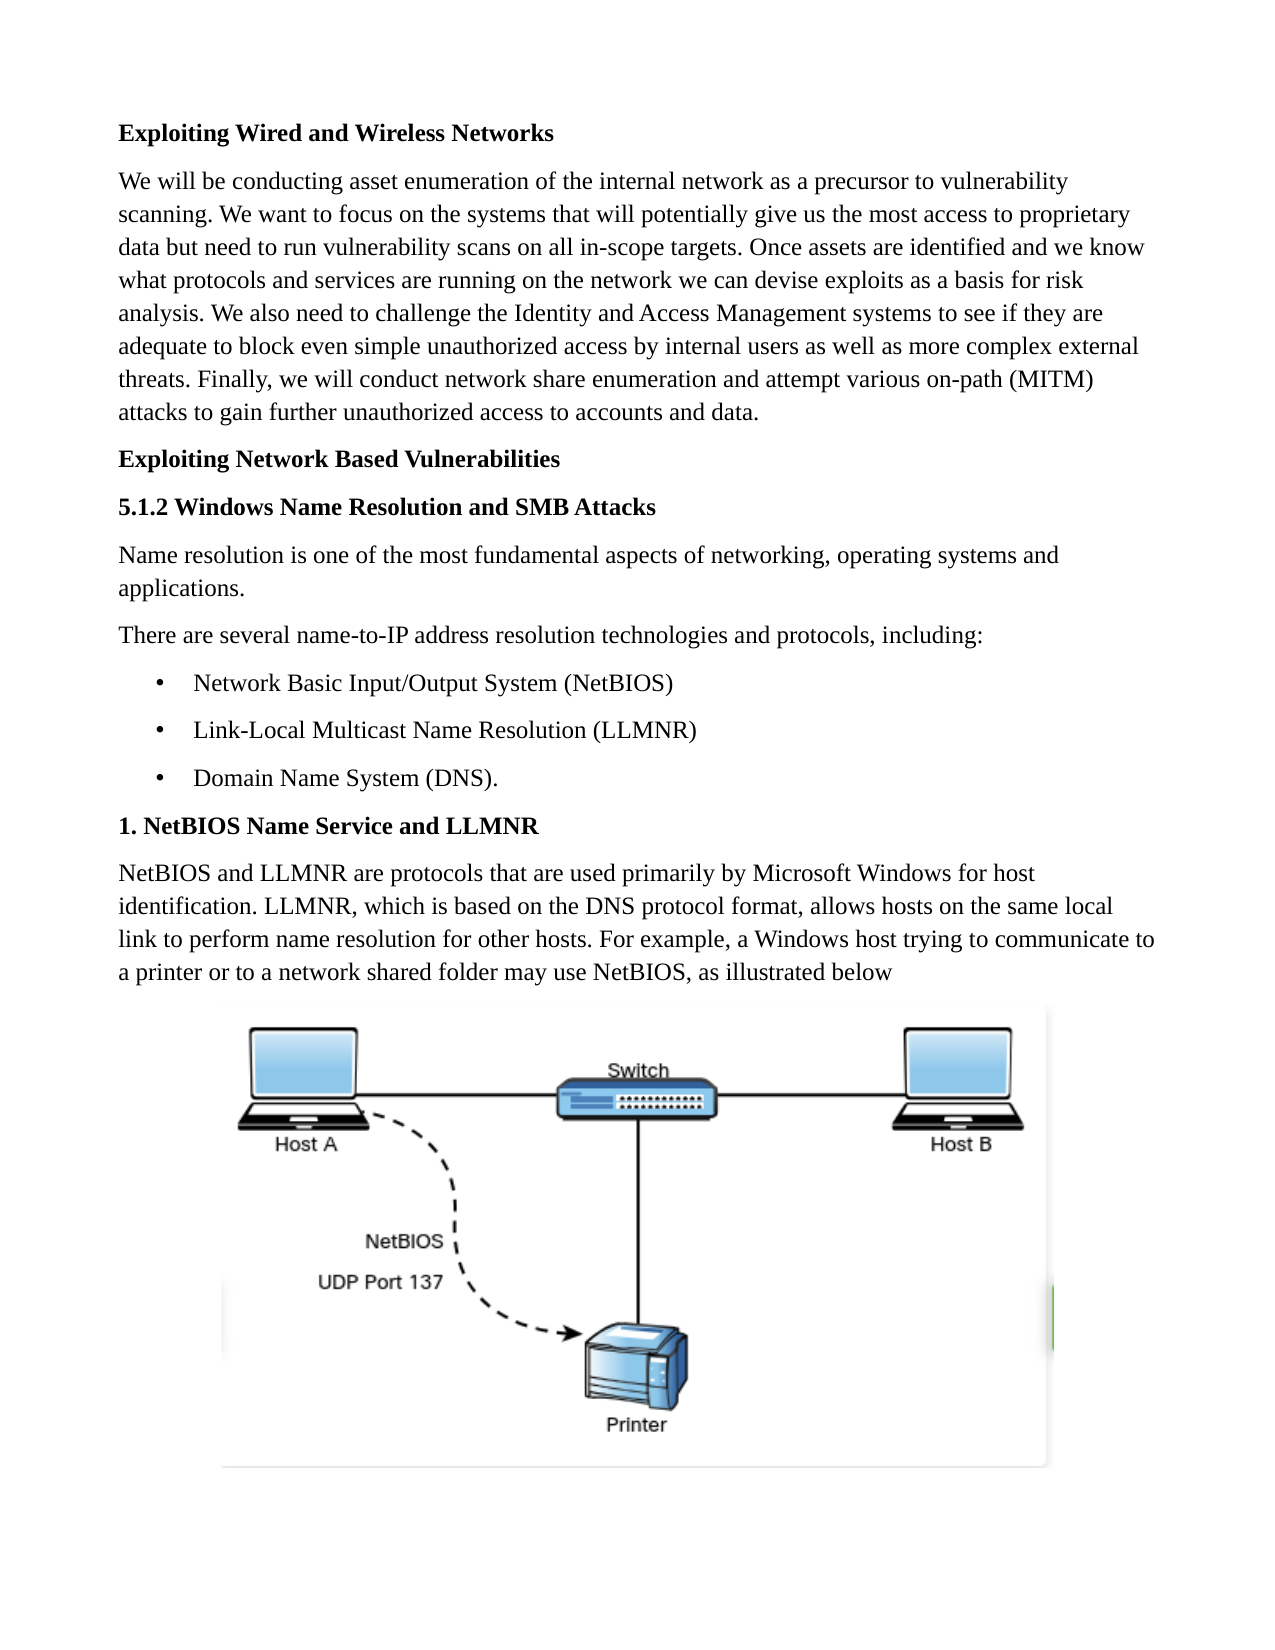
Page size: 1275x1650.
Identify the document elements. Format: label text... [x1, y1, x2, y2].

text There are several name-to-IP address resolution technologies and protocols, including: [118, 620, 1157, 649]
text NetBIOS and LLMNR are protocols that are used primarily by Microsoft Windows for host identification. LLMNR, which is based on the DNS protocol format, allows hosts on the same local link to perform name resolution for other hosts. For example, a Windows host trying to communicate to a printer or to a network shared folder may use NetBIOS, as illustrated below [118, 858, 1157, 986]
list Network Basic Input/Output System (NetBIOS) [156, 668, 1157, 697]
text Name resolution is one of the most fundamental aspects of networking, operating systems and applications. [118, 540, 1157, 601]
list Link-Local Multicast Name Resolution (LLMNR) [156, 716, 1157, 744]
text Exploiting Network Based Vulnerabilities [118, 444, 1157, 473]
text 5.1.2 Windows Name Resolution and SMB Attacks [118, 492, 1157, 521]
picture [221, 1005, 1054, 1468]
text We will be conducting asset enumeration of the internal network as a precursor to vulnerability scanning. We want to focus on the systems that will potentially give us the most access to proprietary data but need to run vulnerability scans on all in-scope targets. Once assets are identified and we know what protocols and services are running on the network we can devise exploits as a basis for risk analysis. We also need to challenge the Identity and Access Management systems to see if they are adequate to block even simple unauthorized access by internal users as well as more complex external threats. Finally, we will conduct network share enumeration and attempt various on-path (MITM) attacks to gain further unauthorized access to accounts and data. [118, 166, 1157, 426]
text 1. NetBIOS Name Service and LLMNR [118, 811, 1157, 839]
list Domain Name System (DNS). [156, 763, 1157, 792]
text Exploiting Wired and Wireless Networks [118, 118, 1157, 147]
